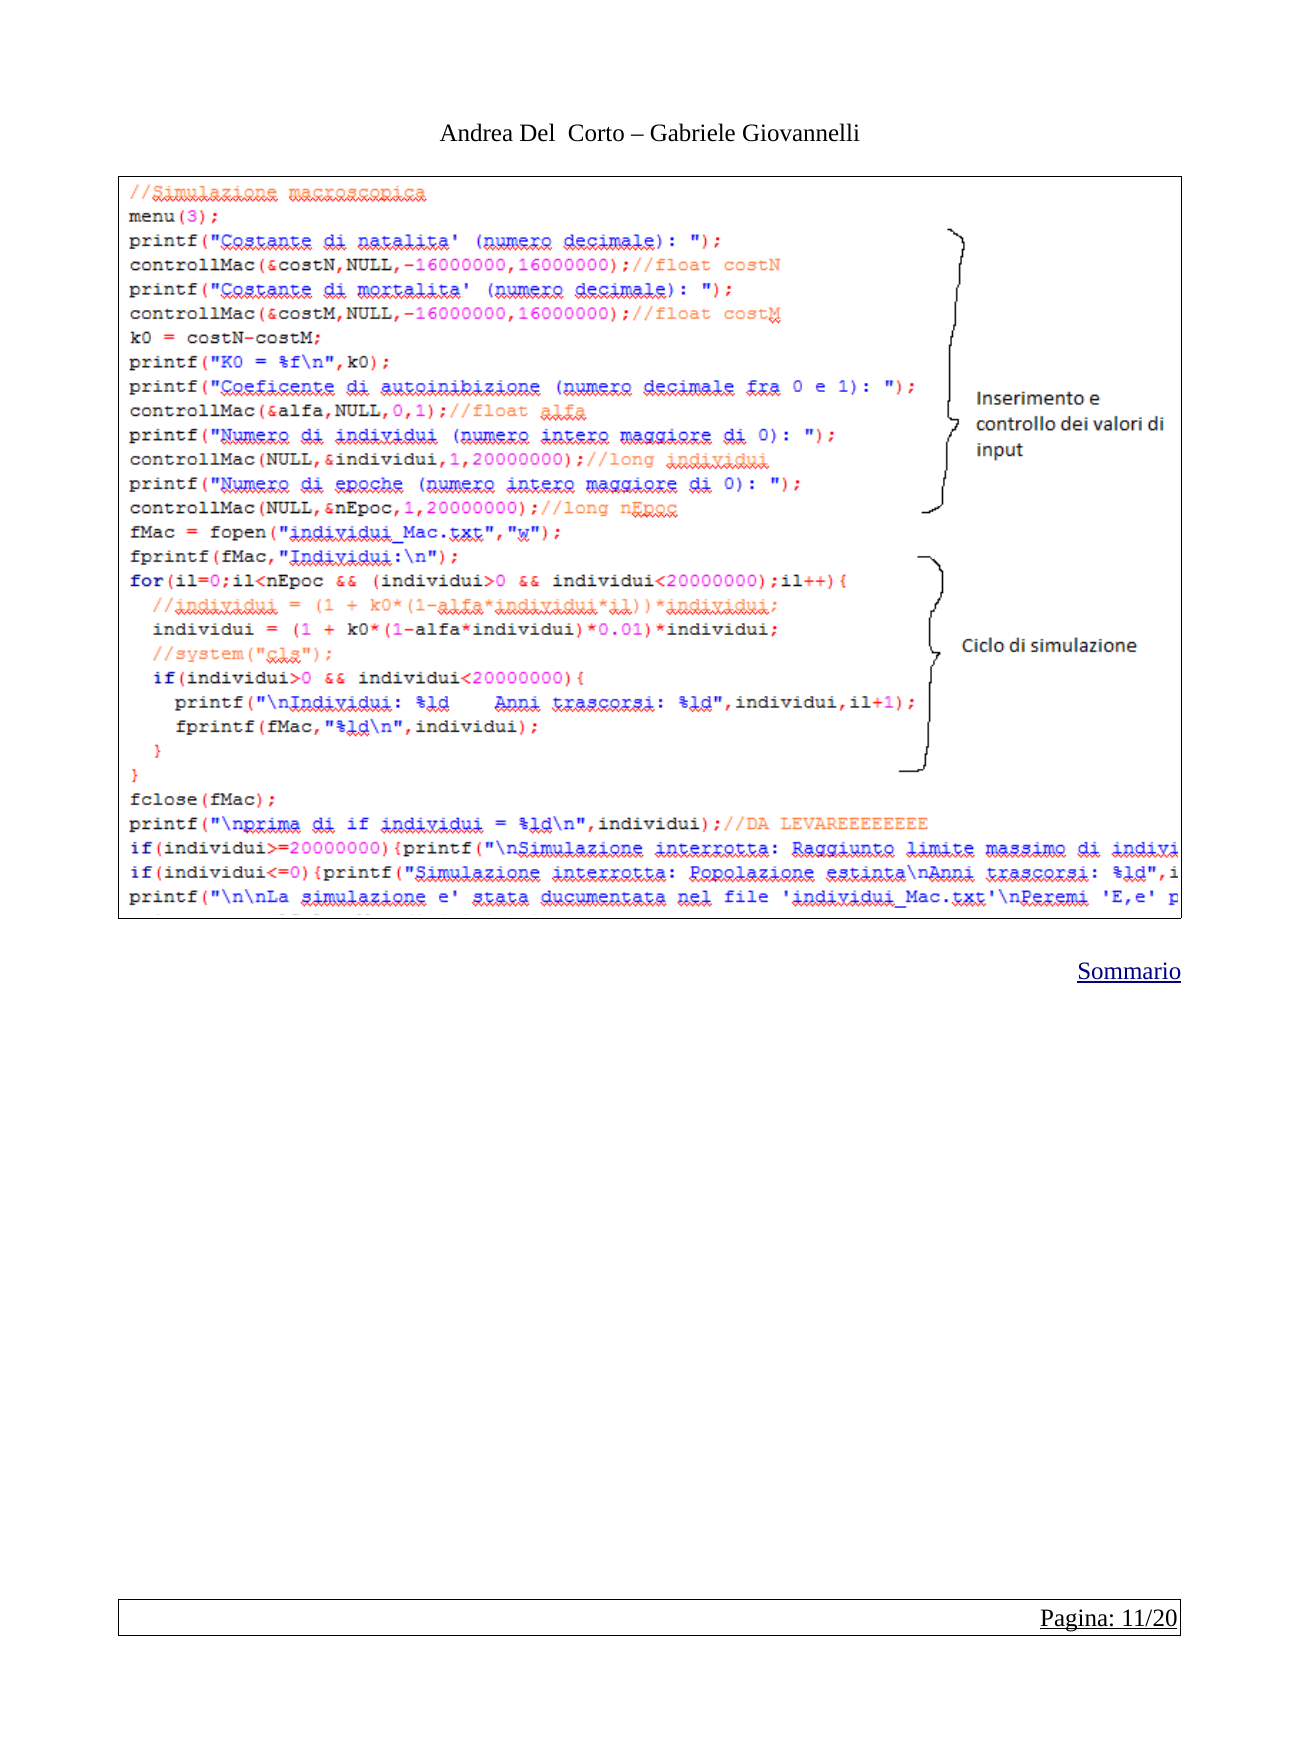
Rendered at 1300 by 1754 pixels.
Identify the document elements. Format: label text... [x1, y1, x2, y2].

text Sommario [118, 956, 1181, 985]
